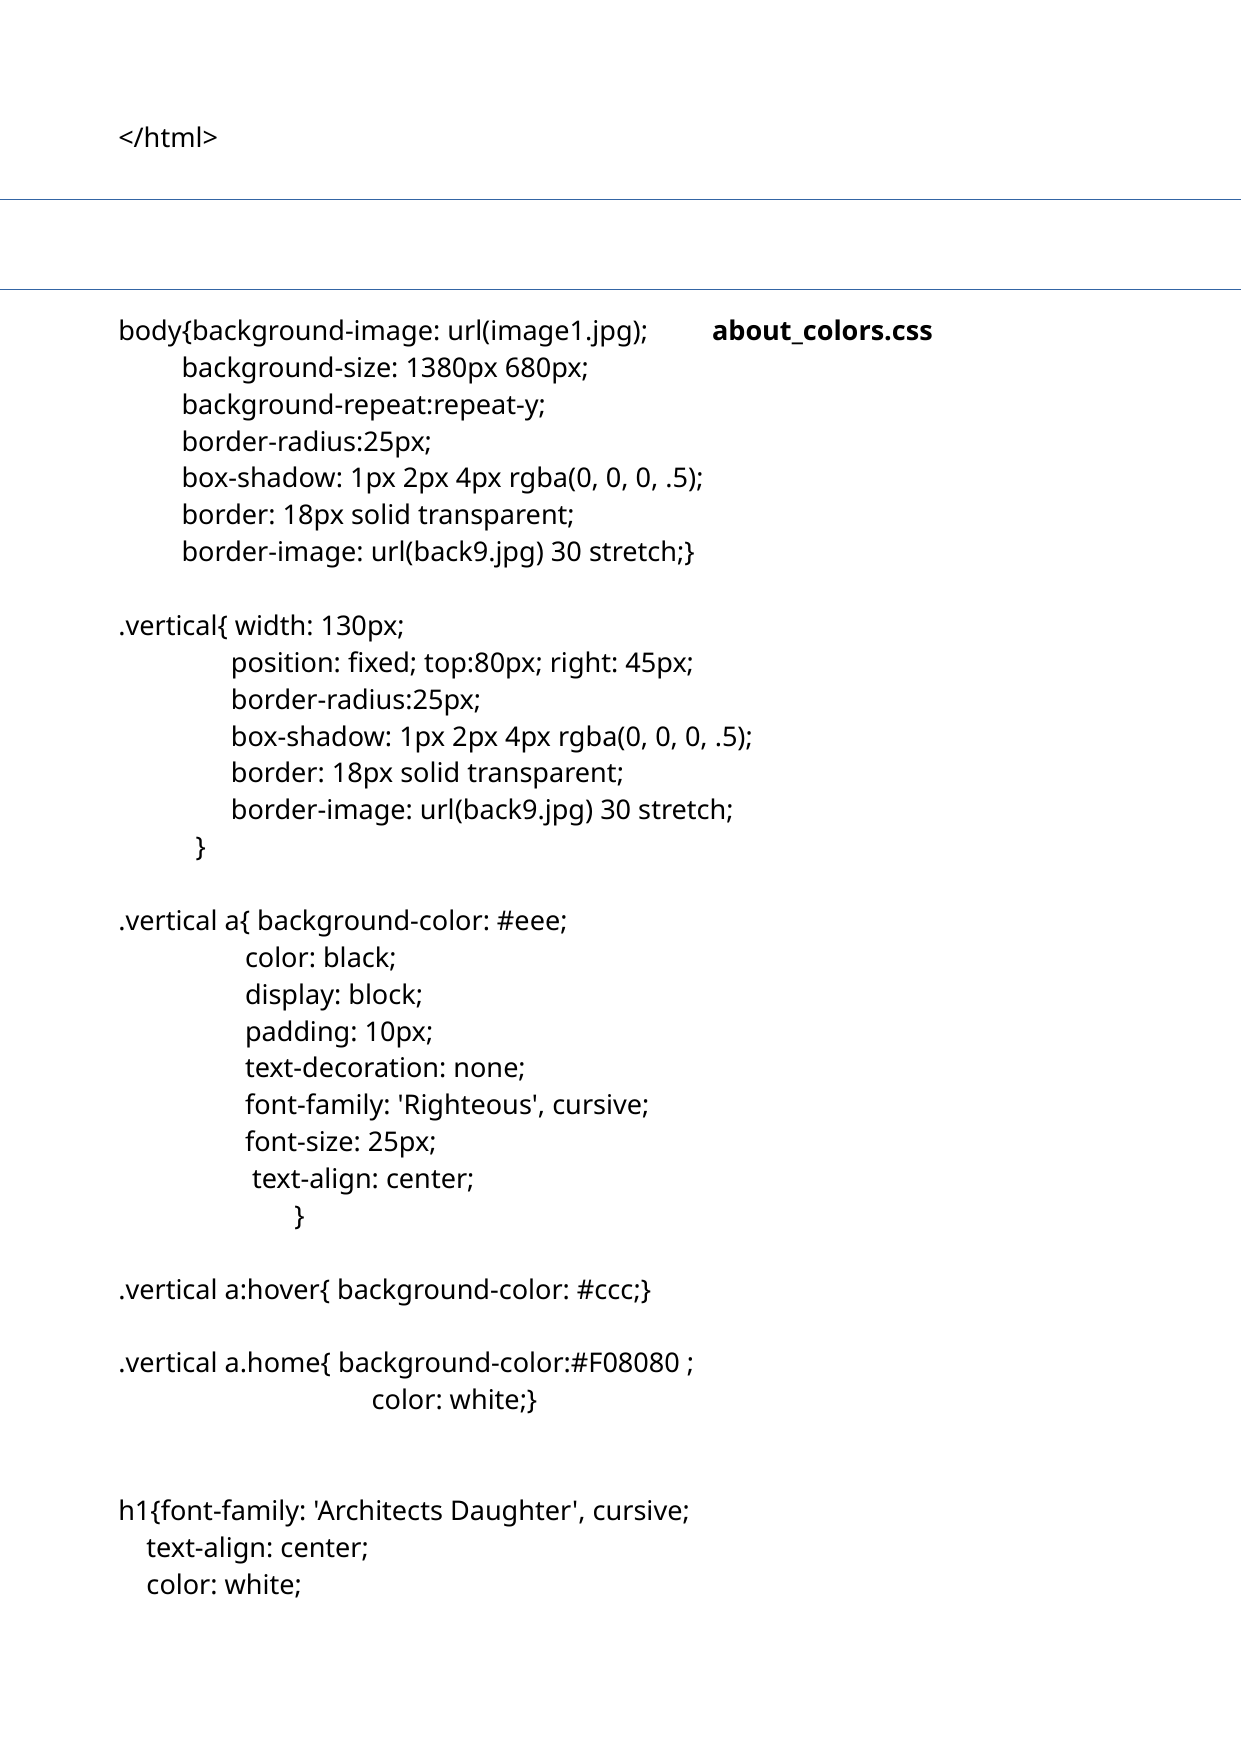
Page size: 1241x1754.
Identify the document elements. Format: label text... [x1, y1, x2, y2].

text body{background-image: url(image1.jpg); about_colors.css [118, 311, 1122, 348]
text background-size: 1380px 680px; [118, 348, 1122, 385]
text position: fixed; top:80px; right: 45px; [118, 643, 1122, 680]
text padding: 10px; [118, 1012, 1122, 1049]
text font-size: 25px; [118, 1123, 1122, 1159]
text box-shadow: 1px 2px 4px rgba(0, 0, 0, .5); [118, 717, 1122, 754]
text border: 18px solid transparent; [118, 496, 1122, 533]
text .vertical a:hover{ background-color: #ccc;} [118, 1270, 1122, 1307]
text border-radius:25px; [118, 422, 1122, 459]
text </html> [118, 118, 1122, 155]
text text-align: center; [118, 1159, 1122, 1196]
text } [118, 1196, 1122, 1233]
text text-align: center; [118, 1528, 1122, 1565]
text display: block; [118, 975, 1122, 1012]
text background-repeat:repeat-y; [118, 385, 1122, 422]
text border-image: url(back9.jpg) 30 stretch;} [118, 533, 1122, 569]
text } [118, 828, 1122, 864]
text text-decoration: none; [118, 1049, 1122, 1086]
text border-radius:25px; [118, 680, 1122, 717]
text color: black; [118, 938, 1122, 975]
text border: 18px solid transparent; [118, 754, 1122, 791]
text h1{font-family: 'Architects Daughter', cursive; [118, 1491, 1122, 1528]
text box-shadow: 1px 2px 4px rgba(0, 0, 0, .5); [118, 459, 1122, 496]
text color: white; [118, 1565, 1122, 1602]
text color: white;} [118, 1381, 1122, 1418]
text .vertical a.home{ background-color:#F08080 ; [118, 1344, 1122, 1381]
text .vertical a{ background-color: #eee; [118, 901, 1122, 938]
text .vertical{ width: 130px; [118, 606, 1122, 643]
text font-family: 'Righteous', cursive; [118, 1086, 1122, 1123]
text border-image: url(back9.jpg) 30 stretch; [118, 791, 1122, 828]
